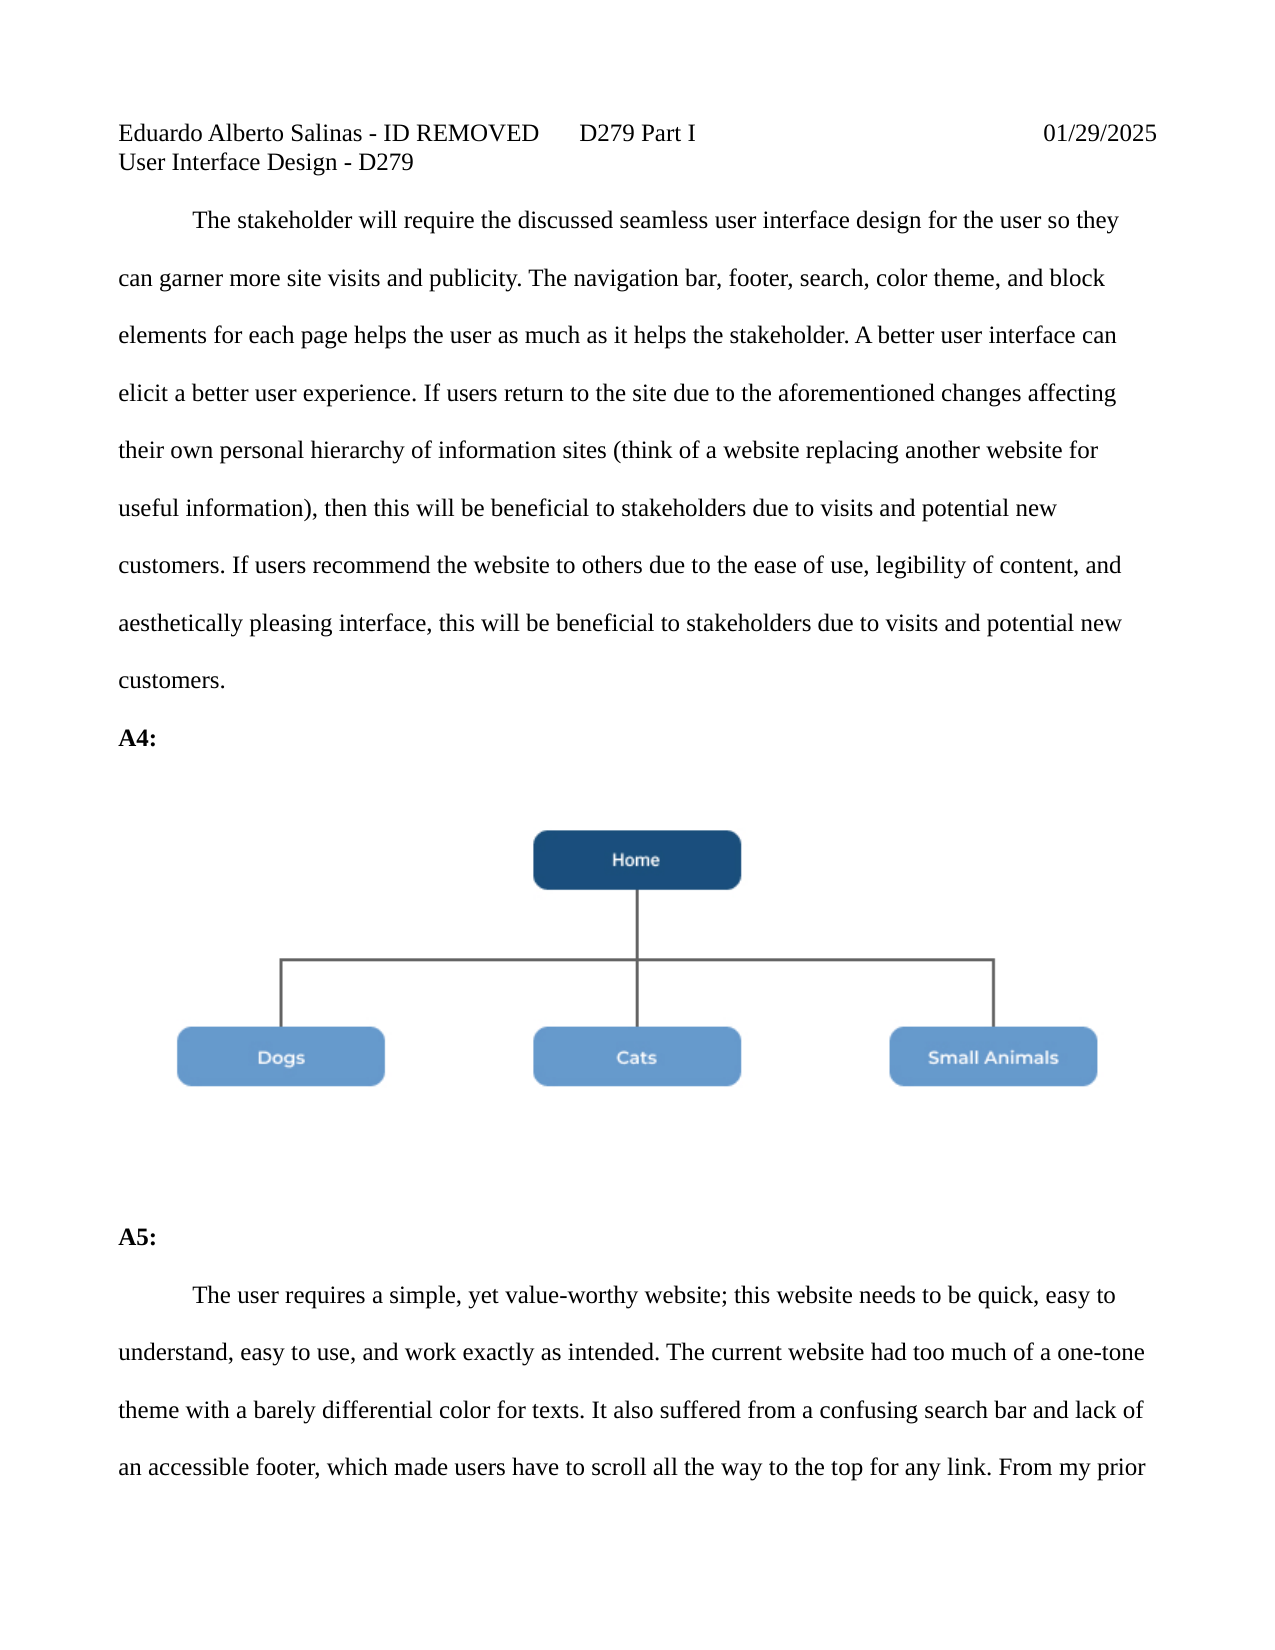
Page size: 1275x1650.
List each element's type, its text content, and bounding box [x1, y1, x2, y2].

text A4: [118, 723, 1157, 751]
text The user requires a simple, yet value-worthy website; this website needs to be quick, easy to understand, easy to use, and work exactly as intended. The current website had too much of a one-tone theme with a barely differential color for texts. It also suffered from a confusing search bar and lack of an accessible footer, which made users have to scroll all the way to the top for any link. From my prior [118, 1280, 1157, 1481]
text The stakeholder will require the discussed seamless user interface design for the user so they can garner more site visits and publicity. The navigation bar, footer, search, color theme, and block elements for each page helps the user as much as it helps the stakeholder. A better user interface can elicit a better user experience. If users return to the site due to the aforementioned changes affecting their own personal hierarchy of information sites (think of a website replacing another website for useful information), then this will be beneficial to stakeholders due to visits and potential new customers. If users recommend the website to others due to the ease of use, legibility of content, and aesthetically pleasing interface, this will be beneficial to stakeholders due to visits and potential new customers. [118, 205, 1157, 694]
text A5: [118, 1222, 1157, 1251]
picture [118, 780, 1157, 1137]
